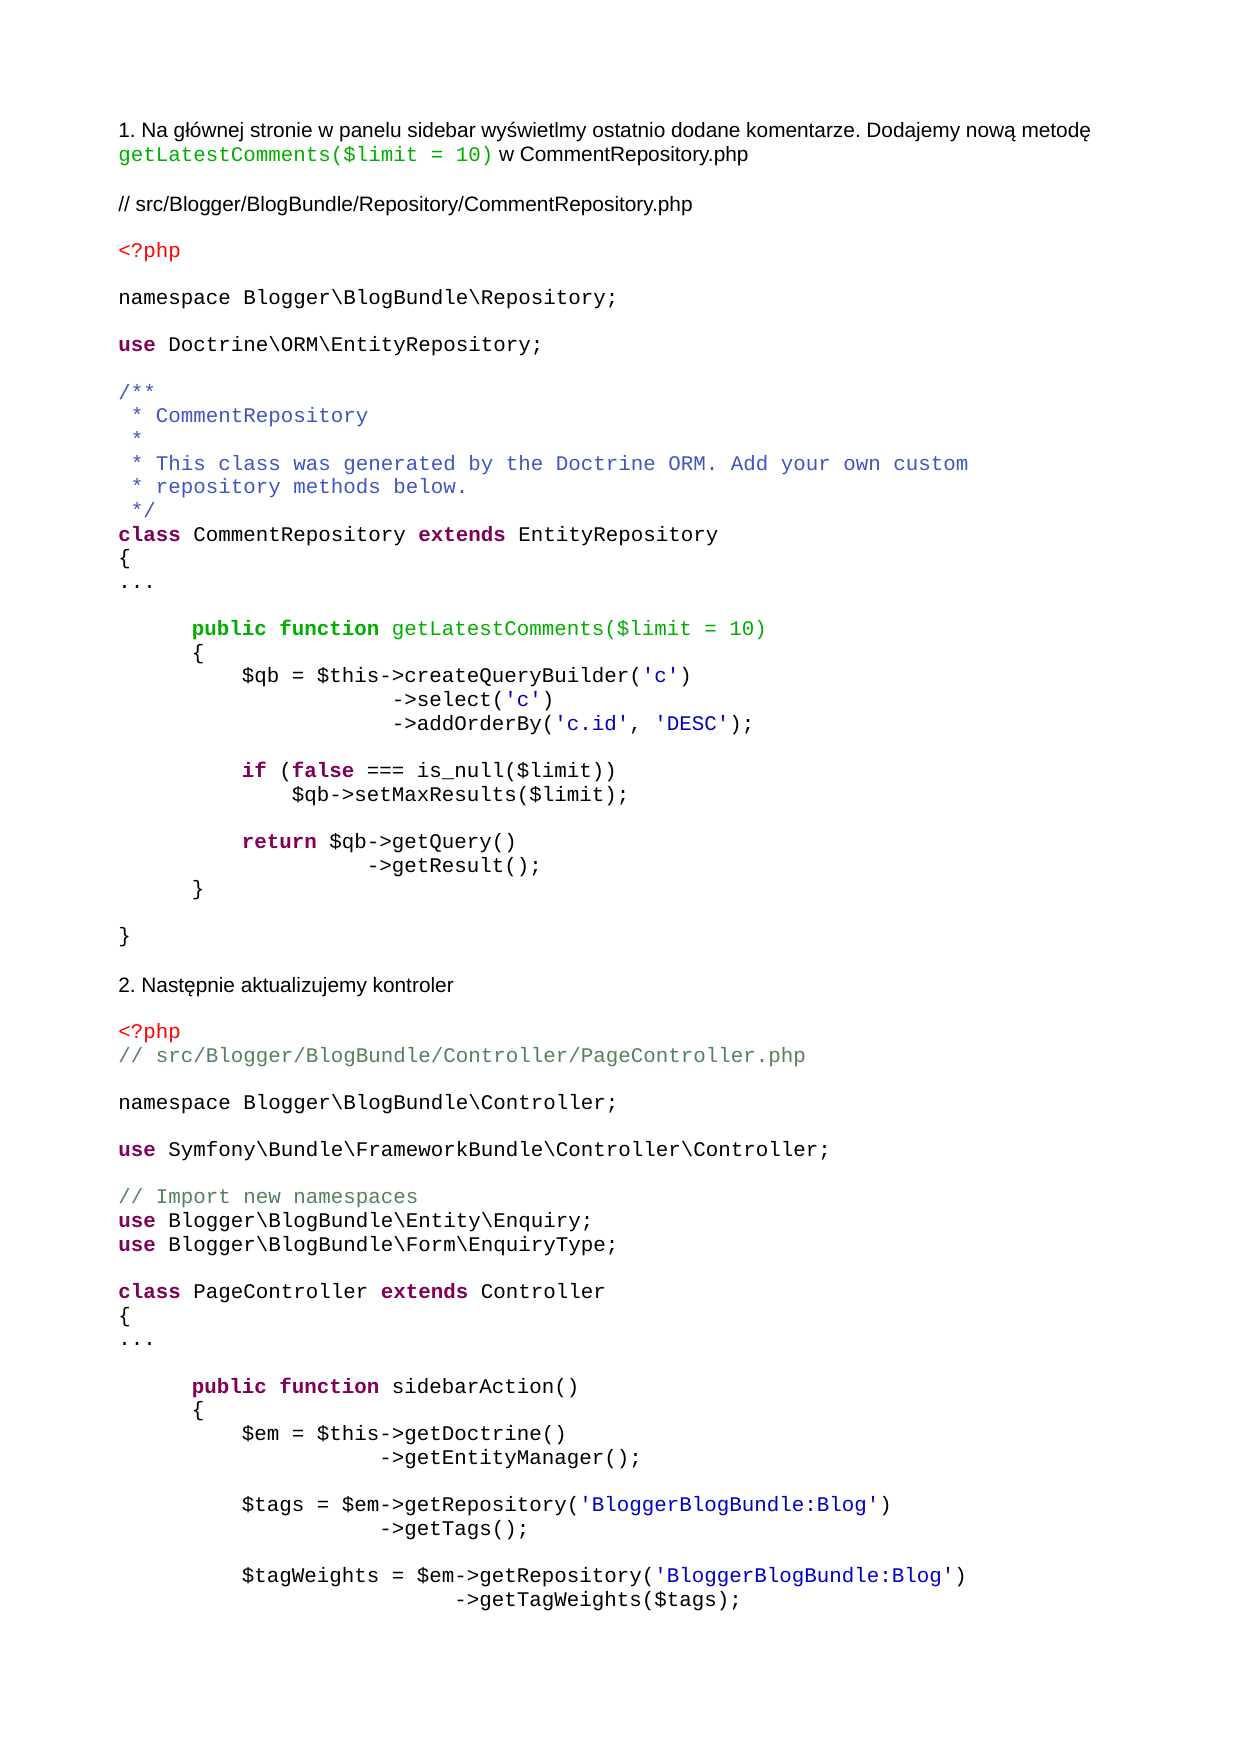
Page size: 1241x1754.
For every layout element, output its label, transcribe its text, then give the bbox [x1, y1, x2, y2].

text ->getTags(); [118, 1518, 1122, 1541]
text 2. Następnie aktualizujemy kontroler [118, 973, 1122, 997]
text namespace Blogger\BlogBundle\Controller; [118, 1092, 1122, 1116]
text /** [118, 382, 1122, 405]
text ... [118, 1328, 1122, 1352]
text // src/Blogger/BlogBundle/Controller/PageController.php [118, 1045, 1122, 1068]
text // src/Blogger/BlogBundle/Repository/CommentRepository.php [118, 192, 1122, 216]
text */ [118, 500, 1122, 523]
text $em = $this->getDoctrine() [118, 1423, 1122, 1447]
text * CommentRepository [118, 405, 1122, 429]
text if (false === is_null($limit)) [118, 760, 1122, 784]
text { [118, 547, 1122, 571]
text ->select('c') [118, 689, 1122, 713]
text $tagWeights = $em->getRepository('BloggerBlogBundle:Blog') [118, 1565, 1122, 1588]
text 1. Na głównej stronie w panelu sidebar wyświetlmy ostatnio dodane komentarze. Dodajemy nową metodę getLatestComments($limit = 10) w CommentRepository.php [118, 118, 1122, 168]
text // Import new namespaces [118, 1187, 1122, 1210]
text ->getTagWeights($tags); [118, 1588, 1122, 1612]
text ->getEntityManager(); [118, 1447, 1122, 1470]
text ->addOrderBy('c.id', 'DESC'); [118, 713, 1122, 736]
text class CommentRepository extends EntityRepository [118, 523, 1122, 547]
text use Blogger\BlogBundle\Form\EnquiryType; [118, 1234, 1122, 1257]
text return $qb->getQuery() [118, 831, 1122, 854]
text ... [118, 571, 1122, 594]
text $qb = $this->createQueryBuilder('c') [118, 665, 1122, 689]
text use Doctrine\ORM\EntityRepository; [118, 334, 1122, 358]
text <?php [118, 240, 1122, 263]
text } [118, 926, 1122, 949]
text { [118, 1305, 1122, 1328]
text * repository methods below. [118, 476, 1122, 500]
text <?php [118, 1021, 1122, 1045]
text use Blogger\BlogBundle\Entity\Enquiry; [118, 1210, 1122, 1234]
text class PageController extends Controller [118, 1281, 1122, 1305]
text } [118, 878, 1122, 902]
text { [118, 1399, 1122, 1423]
text $qb->setMaxResults($limit); [118, 784, 1122, 807]
text use Symfony\Bundle\FrameworkBundle\Controller\Controller; [118, 1139, 1122, 1163]
text ->getResult(); [118, 854, 1122, 878]
text * This class was generated by the Doctrine ORM. Add your own custom [118, 453, 1122, 476]
text public function getLatestComments($limit = 10) [118, 618, 1122, 642]
text namespace Blogger\BlogBundle\Repository; [118, 287, 1122, 311]
text { [118, 642, 1122, 665]
text * [118, 429, 1122, 453]
text public function sidebarAction() [118, 1376, 1122, 1399]
text $tags = $em->getRepository('BloggerBlogBundle:Blog') [118, 1494, 1122, 1518]
